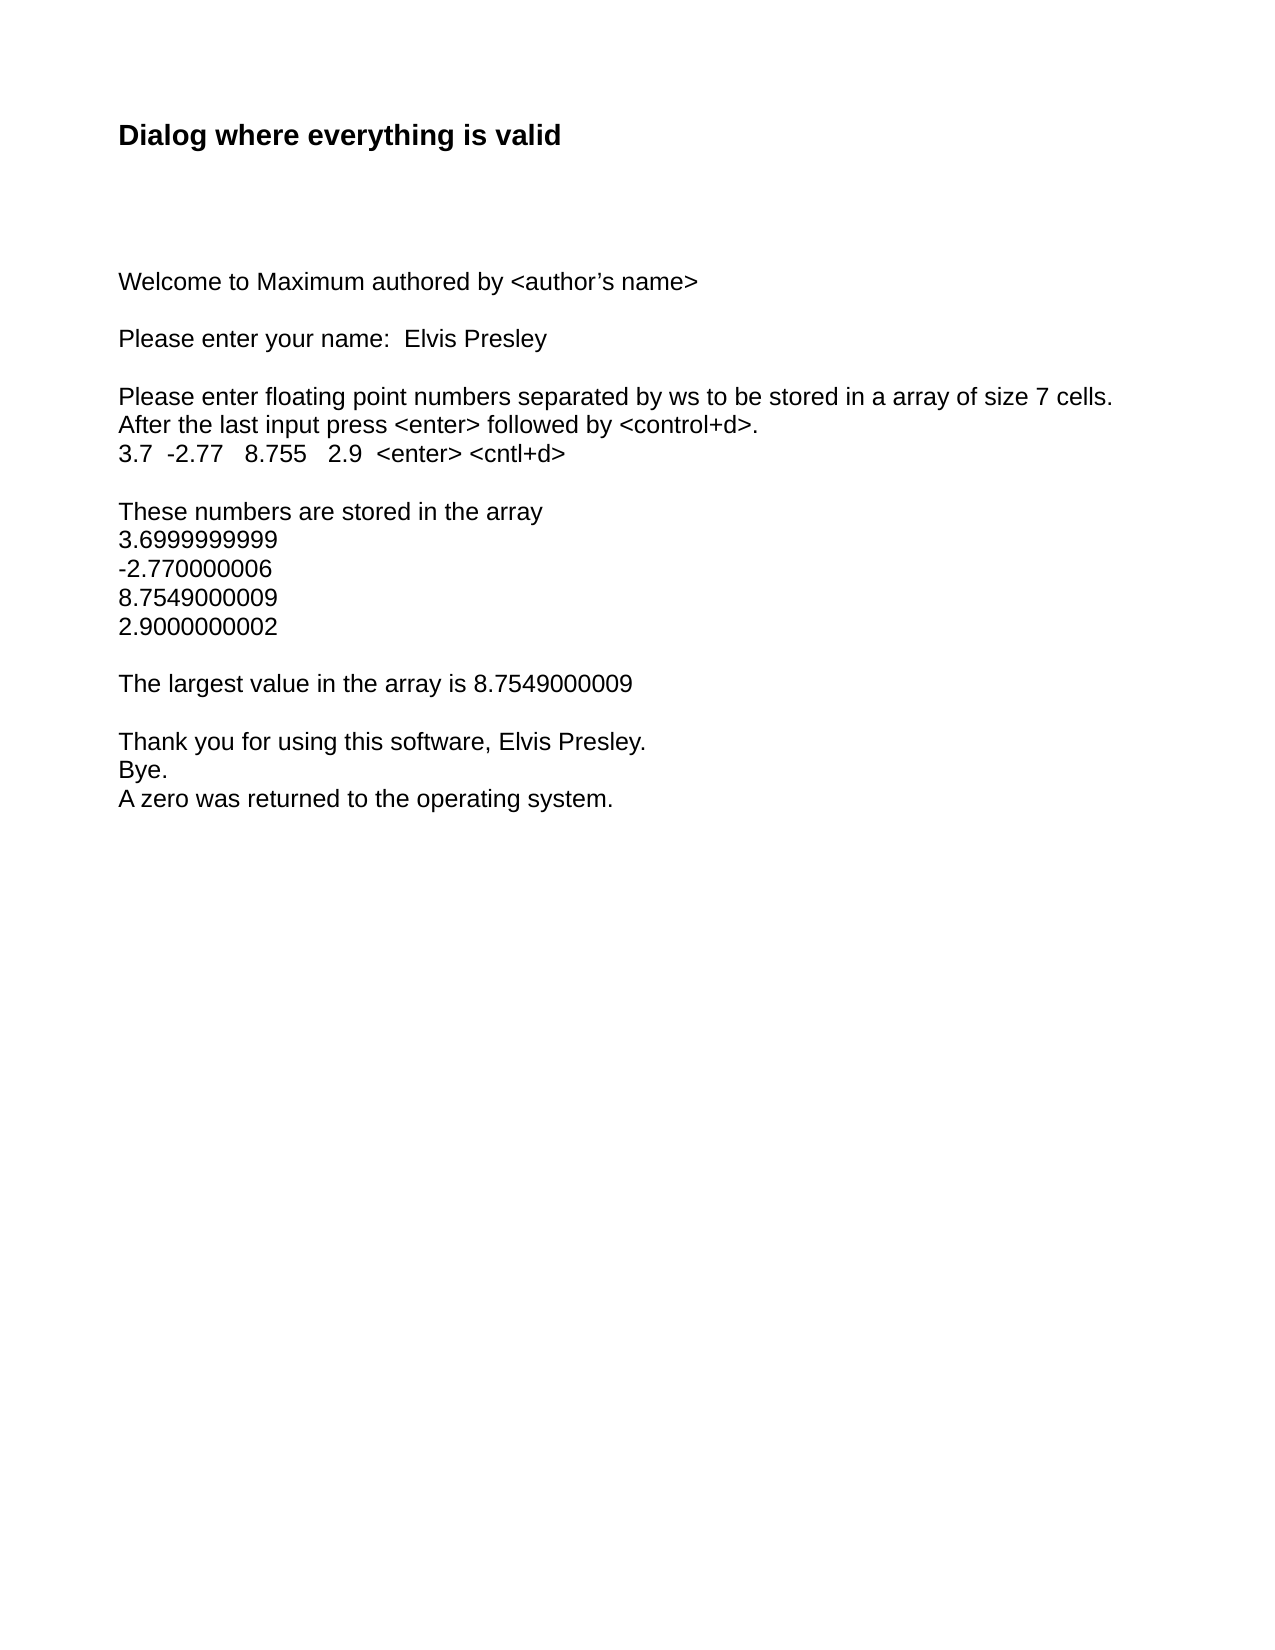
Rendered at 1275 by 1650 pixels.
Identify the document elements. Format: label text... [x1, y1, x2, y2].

text After the last input press <enter> followed by <control+d>. [118, 410, 1157, 439]
text 2.9000000002 [118, 612, 1157, 640]
text 8.7549000009 [118, 583, 1157, 612]
text Please enter floating point numbers separated by ws to be stored in a array of size 7 cells. [118, 382, 1157, 410]
text These numbers are stored in the array [118, 497, 1157, 525]
text Welcome to Maximum authored by <author’s name> [118, 267, 1157, 295]
text Dialog where everything is valid [118, 118, 1157, 152]
text 3.6999999999 [118, 525, 1157, 554]
text The largest value in the array is 8.7549000009 [118, 669, 1157, 698]
text Please enter your name: Elvis Presley [118, 324, 1157, 353]
text -2.770000006 [118, 554, 1157, 583]
text Thank you for using this software, Elvis Presley. [118, 727, 1157, 755]
text 3.7 -2.77 8.755 2.9 <enter> <cntl+d> [118, 439, 1157, 468]
text Bye. [118, 755, 1157, 784]
text A zero was returned to the operating system. [118, 784, 1157, 813]
